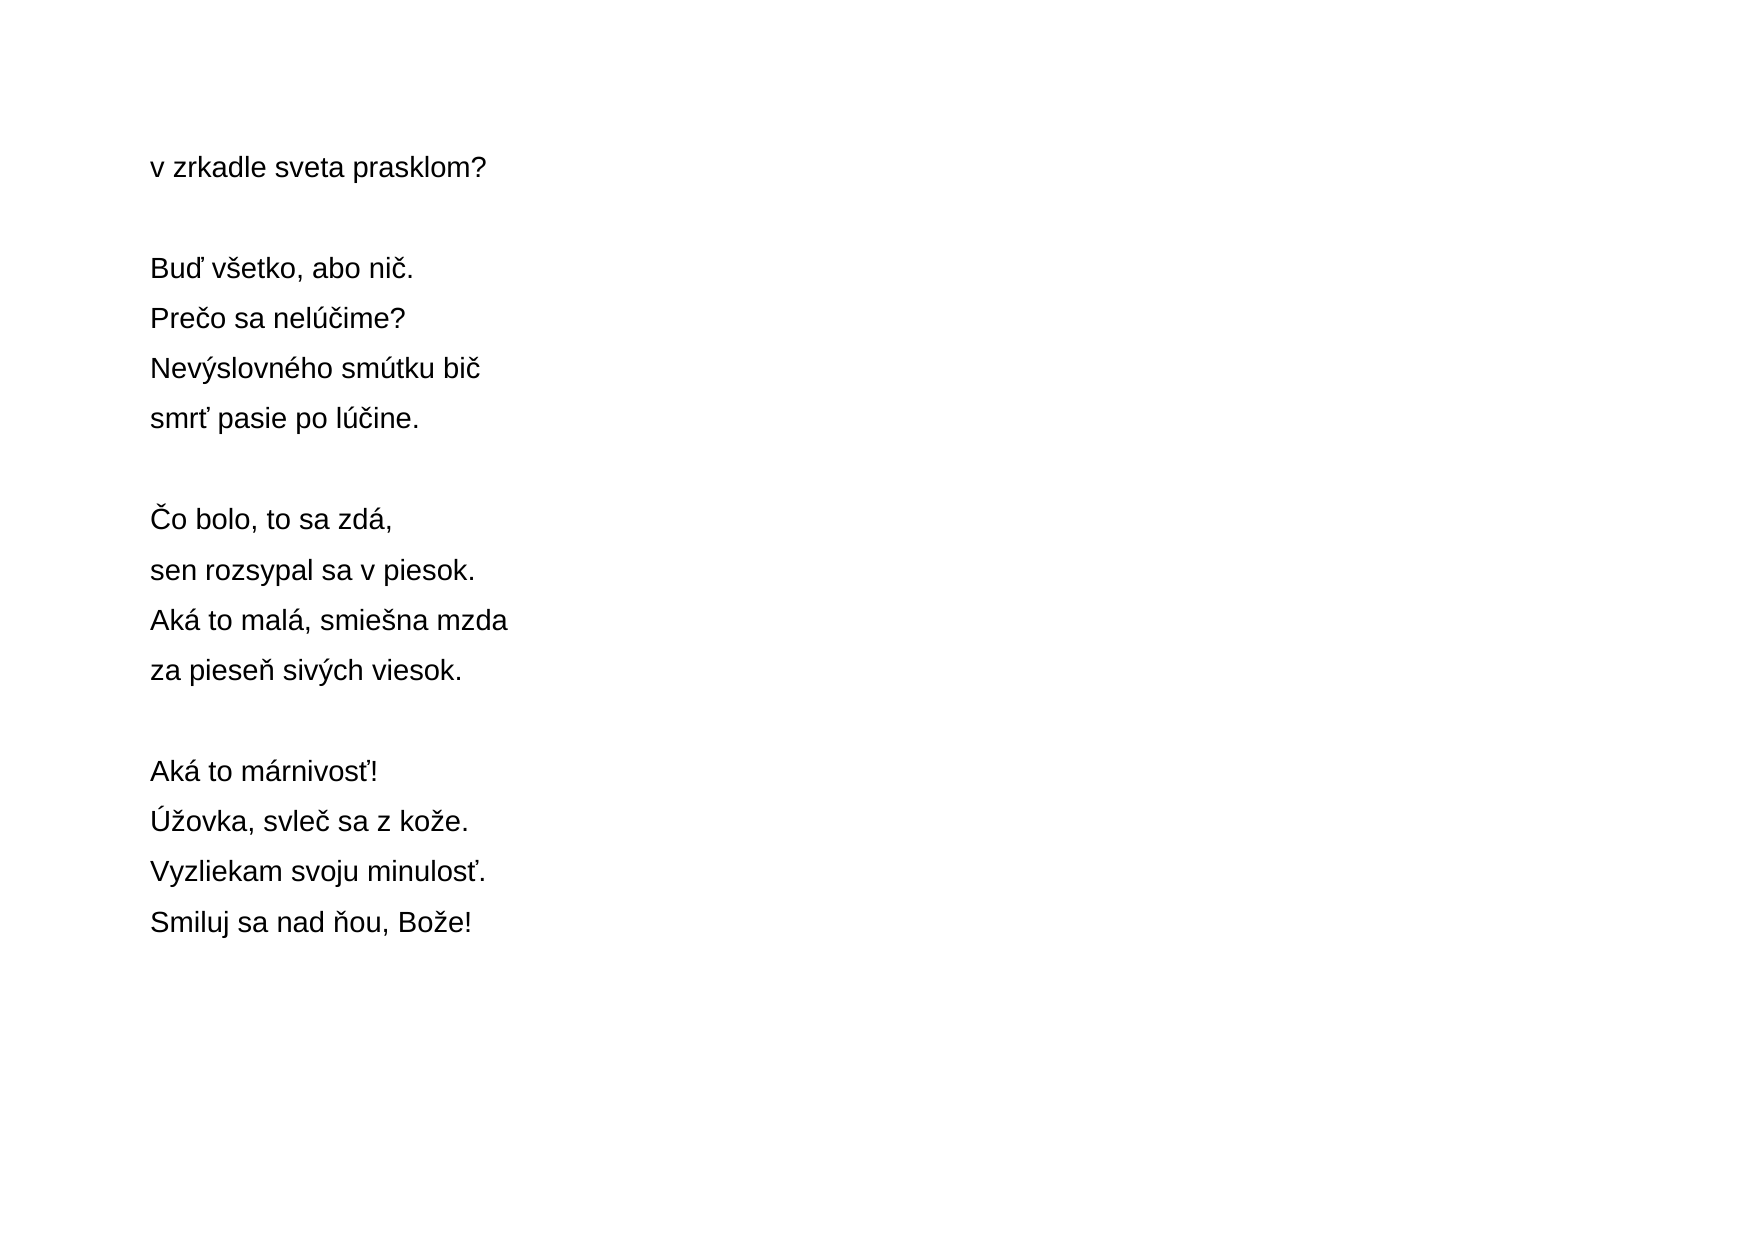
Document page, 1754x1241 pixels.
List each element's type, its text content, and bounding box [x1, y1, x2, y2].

text v zrkadle sveta prasklom? [150, 150, 1243, 183]
text Prečo sa nelúčime? [150, 301, 1243, 334]
text Smiluj sa nad ňou, Bože! [150, 905, 1243, 938]
text za pieseň sivých viesok. [150, 653, 1243, 687]
text Úžovka, svleč sa z kože. [150, 804, 1243, 838]
text sen rozsypal sa v piesok. [150, 552, 1243, 586]
text Aká to márnivosť! [150, 754, 1243, 787]
text Aká to malá, smiešna mzda [150, 603, 1243, 636]
text smrť pasie po lúčine. [150, 402, 1243, 435]
text Čo bolo, to sa zdá, [150, 502, 1243, 536]
text Buď všetko, abo nič. [150, 251, 1243, 284]
text Vyzliekam svoju minulosť. [150, 854, 1243, 888]
text Nevýslovného smútku bič [150, 351, 1243, 385]
